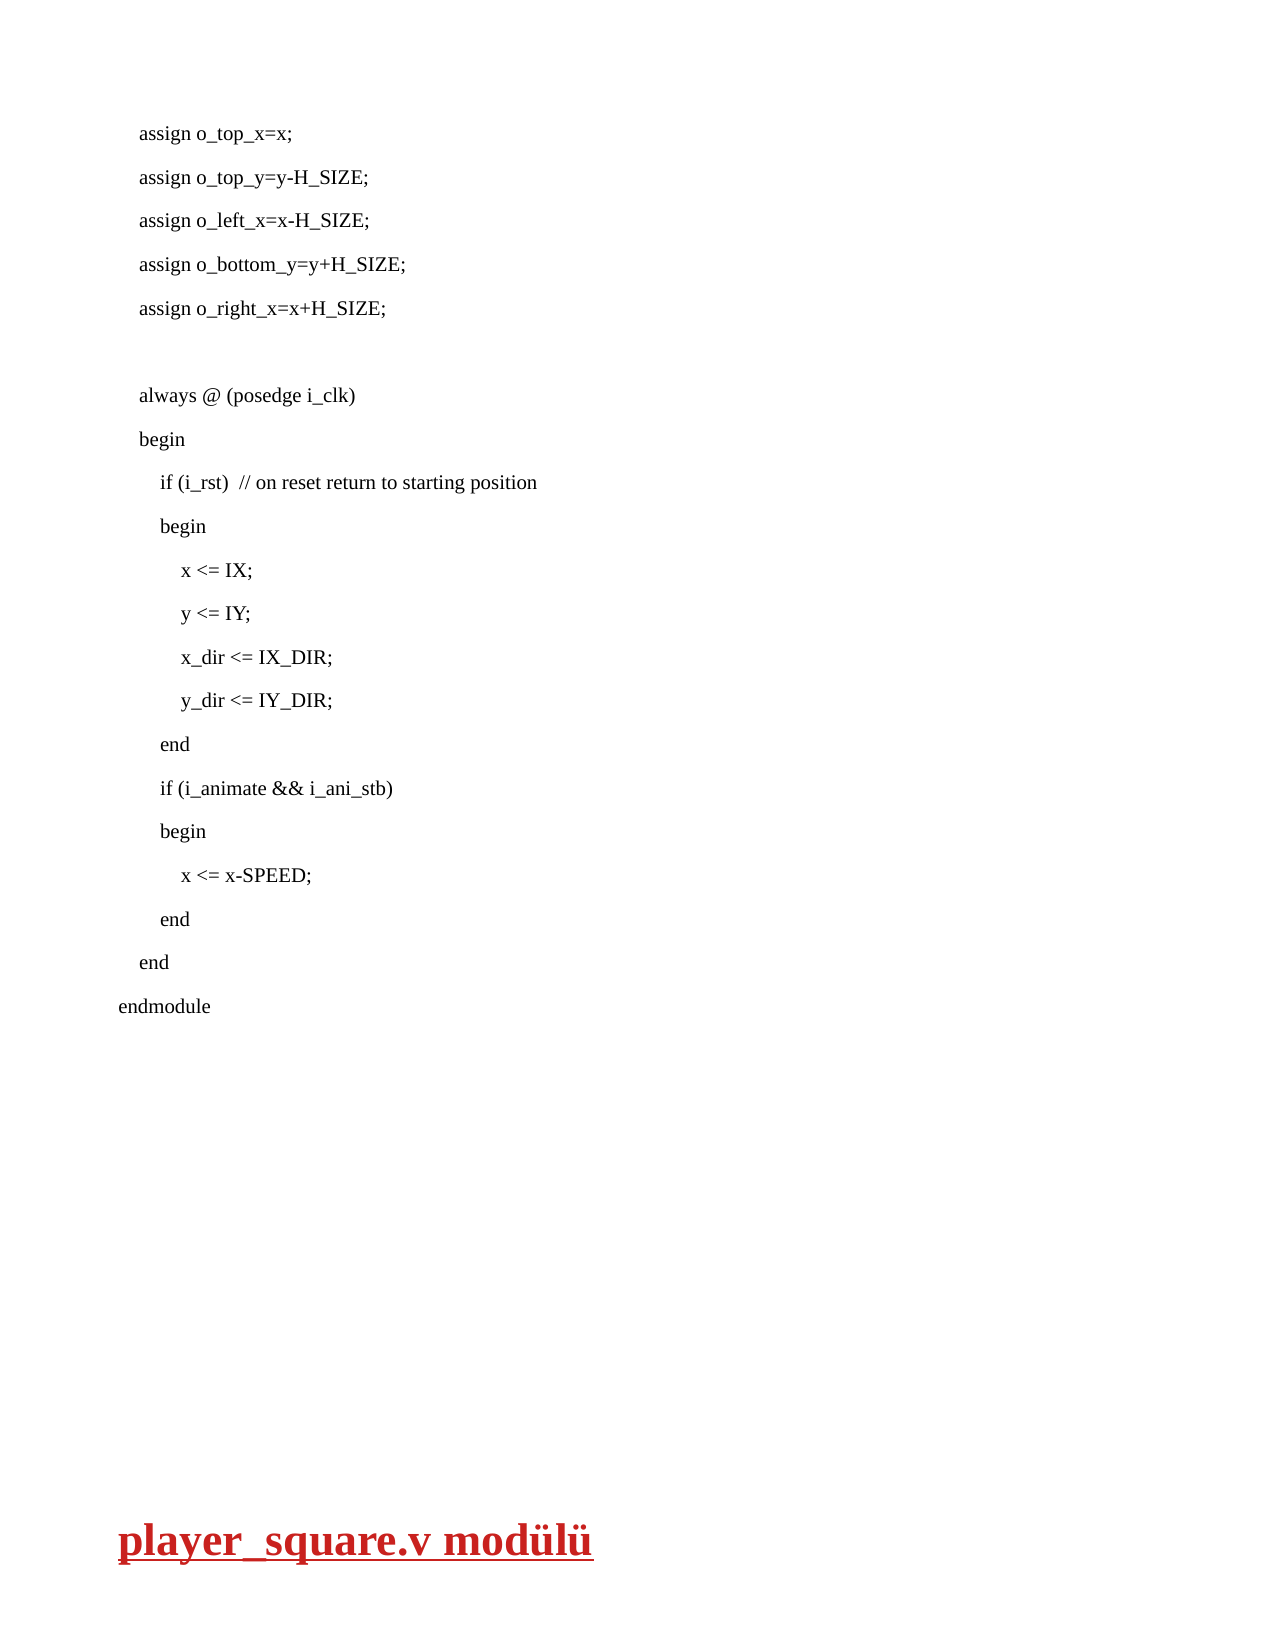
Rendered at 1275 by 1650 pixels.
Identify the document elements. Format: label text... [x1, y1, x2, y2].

text end [118, 904, 1211, 931]
text assign o_left_x=x-H_SIZE; [118, 205, 1211, 232]
text always @ (posedge i_clk) [118, 380, 1211, 407]
text x <= IX; [118, 554, 1211, 582]
text assign o_bottom_y=y+H_SIZE; [118, 249, 1211, 276]
text endmodule [118, 991, 1211, 1018]
text end [118, 729, 1211, 756]
text assign o_right_x=x+H_SIZE; [118, 293, 1211, 320]
text x_dir <= IX_DIR; [118, 642, 1211, 669]
text begin [118, 816, 1211, 843]
text begin [118, 511, 1211, 538]
text y <= IY; [118, 598, 1211, 625]
text player_square.v modülü [118, 1513, 1211, 1566]
text assign o_top_x=x; [118, 118, 1211, 145]
text x <= x-SPEED; [118, 860, 1211, 887]
text assign o_top_y=y-H_SIZE; [118, 162, 1211, 189]
text if (i_animate && i_ani_stb) [118, 773, 1211, 800]
text if (i_rst) // on reset return to starting position [118, 467, 1211, 494]
text end [118, 947, 1211, 974]
text y_dir <= IY_DIR; [118, 686, 1211, 712]
text begin [118, 424, 1211, 451]
